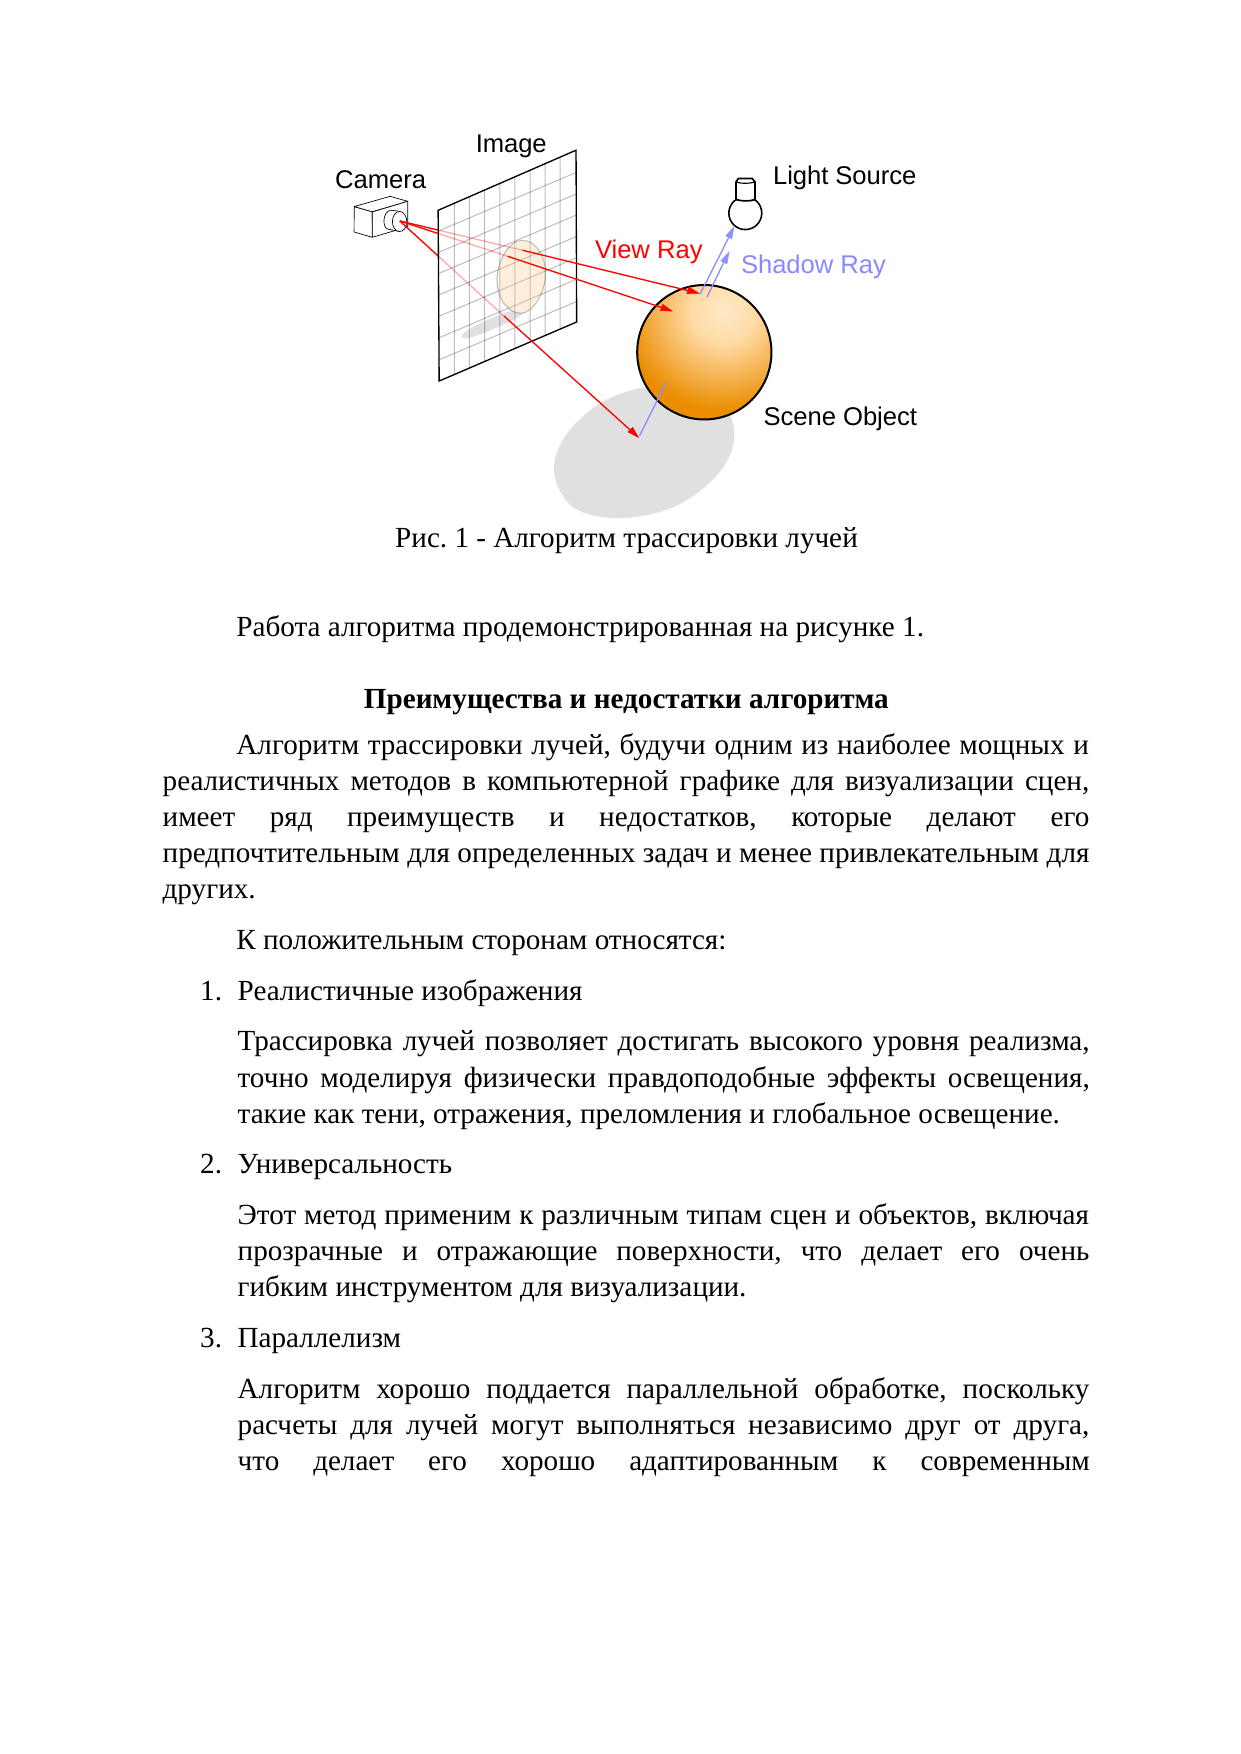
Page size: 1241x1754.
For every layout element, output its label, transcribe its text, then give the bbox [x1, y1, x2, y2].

list Алгоритм хорошо поддается параллельной обработке, поскольку расчеты для лучей могут выполняться независимо друг от друга, что делает его хорошо адаптированным к современным [200, 1371, 1090, 1477]
text Рис. 1 - Алгоритм трассировки лучей [333, 131, 919, 554]
list Трассировка лучей позволяет достигать высокого уровня реализма, точно моделируя физически правдоподобные эффекты освещения, такие как тени, отражения, преломления и глобальное освещение. [200, 1023, 1090, 1129]
list Реалистичные изображения [200, 973, 1090, 1006]
list Универсальность [200, 1147, 1090, 1180]
list Параллелизм [200, 1320, 1090, 1354]
text Работа алгоритма продемонстрированная на рисунке 1. [162, 609, 1090, 643]
subtitle Преимущества и недостатки алгоритма [162, 681, 1090, 714]
list Этот метод применим к различным типам сцен и объектов, включая прозрачные и отражающие поверхности, что делает его очень гибким инструментом для визуализации. [200, 1197, 1090, 1303]
text Алгоритм трассировки лучей, будучи одним из наиболее мощных и реалистичных методов в компьютерной графике для визуализации сцен, имеет ряд преимуществ и недостатков, которые делают его предпочтительным для определенных задач и менее привлекательным для других. [162, 727, 1090, 905]
text К положительным сторонам относятся: [162, 922, 1090, 956]
